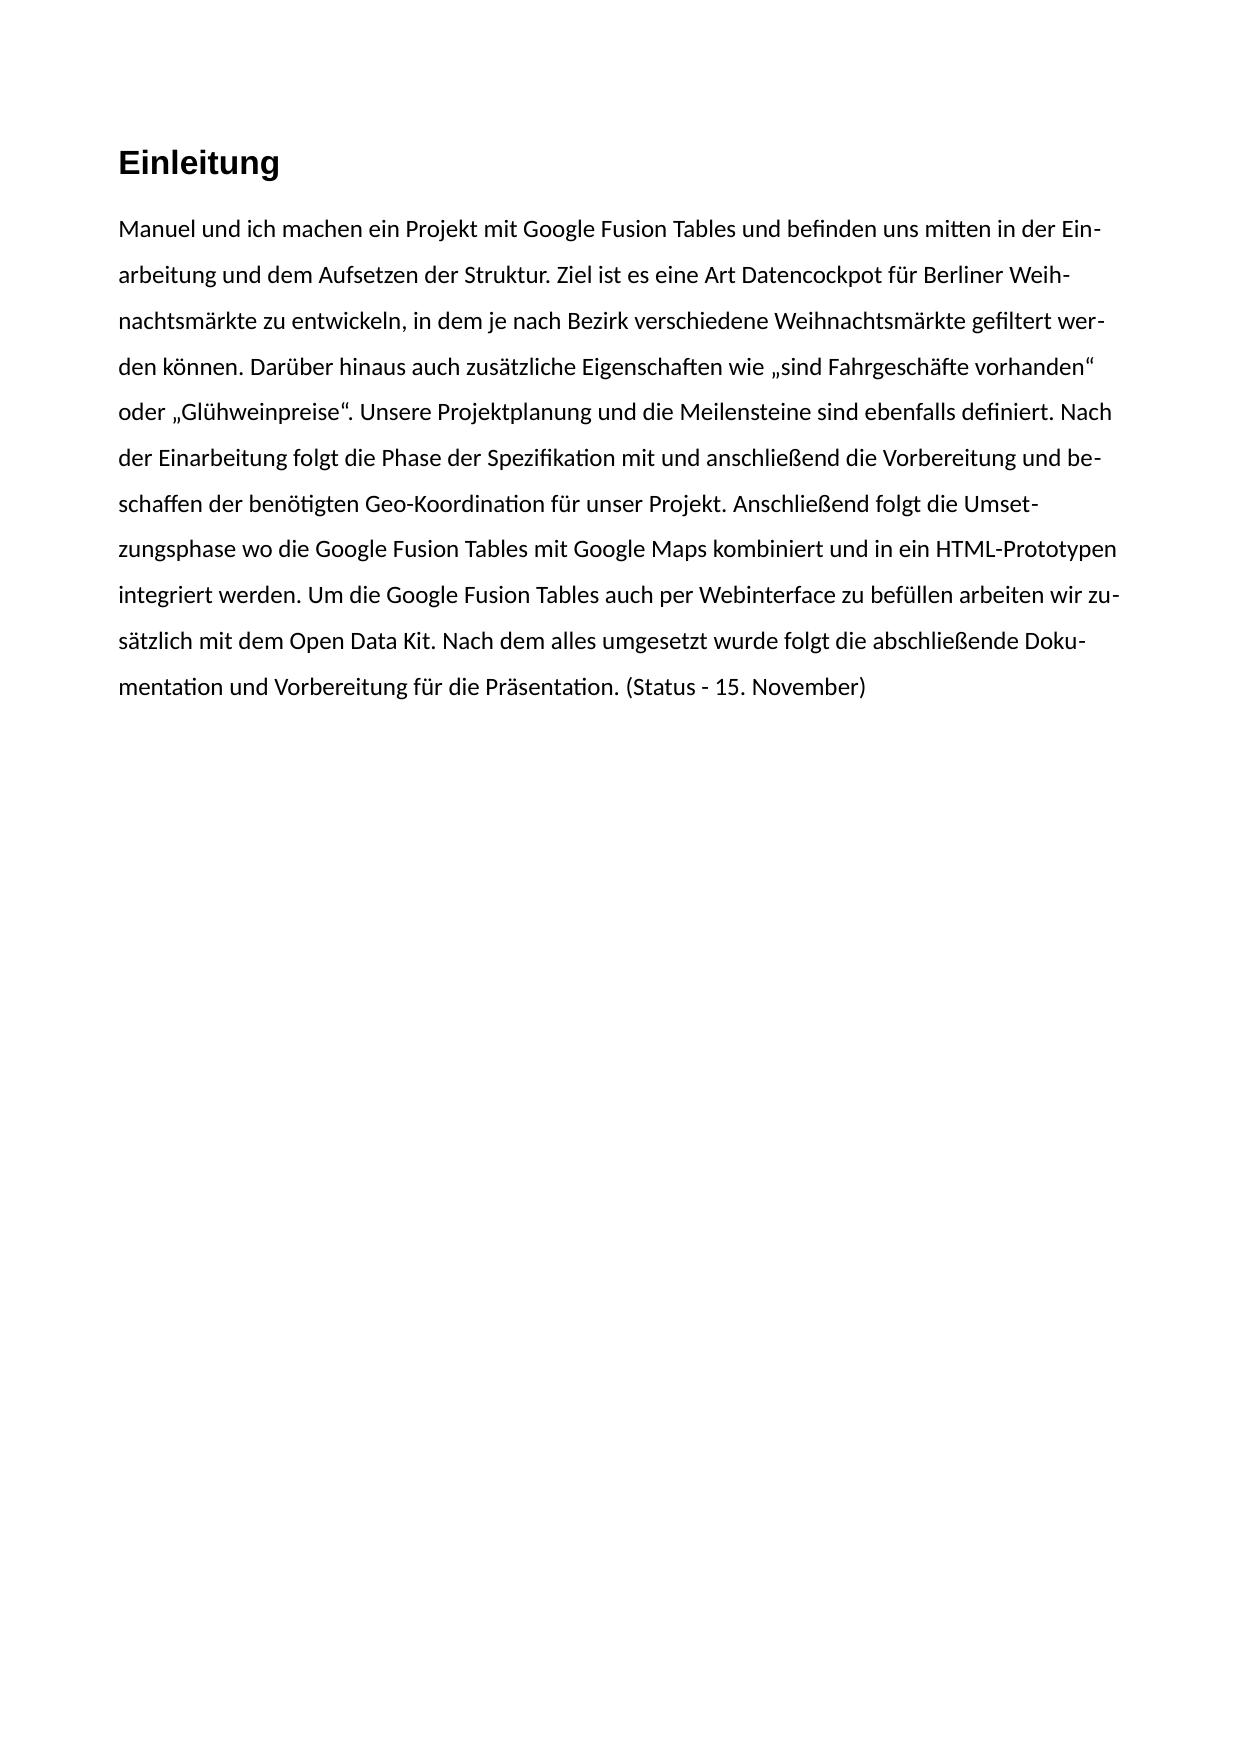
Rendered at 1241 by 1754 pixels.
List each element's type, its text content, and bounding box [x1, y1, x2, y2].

text Manuel und ich machen ein Projekt mit Google Fusion Tables und befinden uns mitten in der Ein­arbeitung und dem Aufsetzen der Struktur. Ziel ist es eine Art Datencockpot für Berliner Weih­nachtsmärkte zu entwickeln, in dem je nach Bezirk verschiedene Weihnachtsmärkte gefiltert wer­den können. Darüber hinaus auch zusätzliche Eigenschaften wie „sind Fahrgeschäfte vorhanden“ oder „Glühweinpreise“. Unsere Projektplanung und die Meilensteine sind ebenfalls definiert. Nach der Einarbeitung folgt die Phase der Spezifikation mit und anschließend die Vorbereitung und be­schaffen der benötigten Geo-Koordination für unser Projekt. Anschließend folgt die Umset­zungsphase wo die Google Fusion Tables mit Google Maps kombiniert und in ein HTML-Prototypen integriert werden. Um die Google Fusion Tables auch per Webinterface zu befüllen arbeiten wir zu­sätzlich mit dem Open Data Kit. Nach dem alles umgesetzt wurde folgt die abschließende Doku­mentation und Vorbereitung für die Präsentation. (Status - 15. November) [118, 213, 1122, 701]
subtitle Einleitung [118, 143, 1122, 182]
